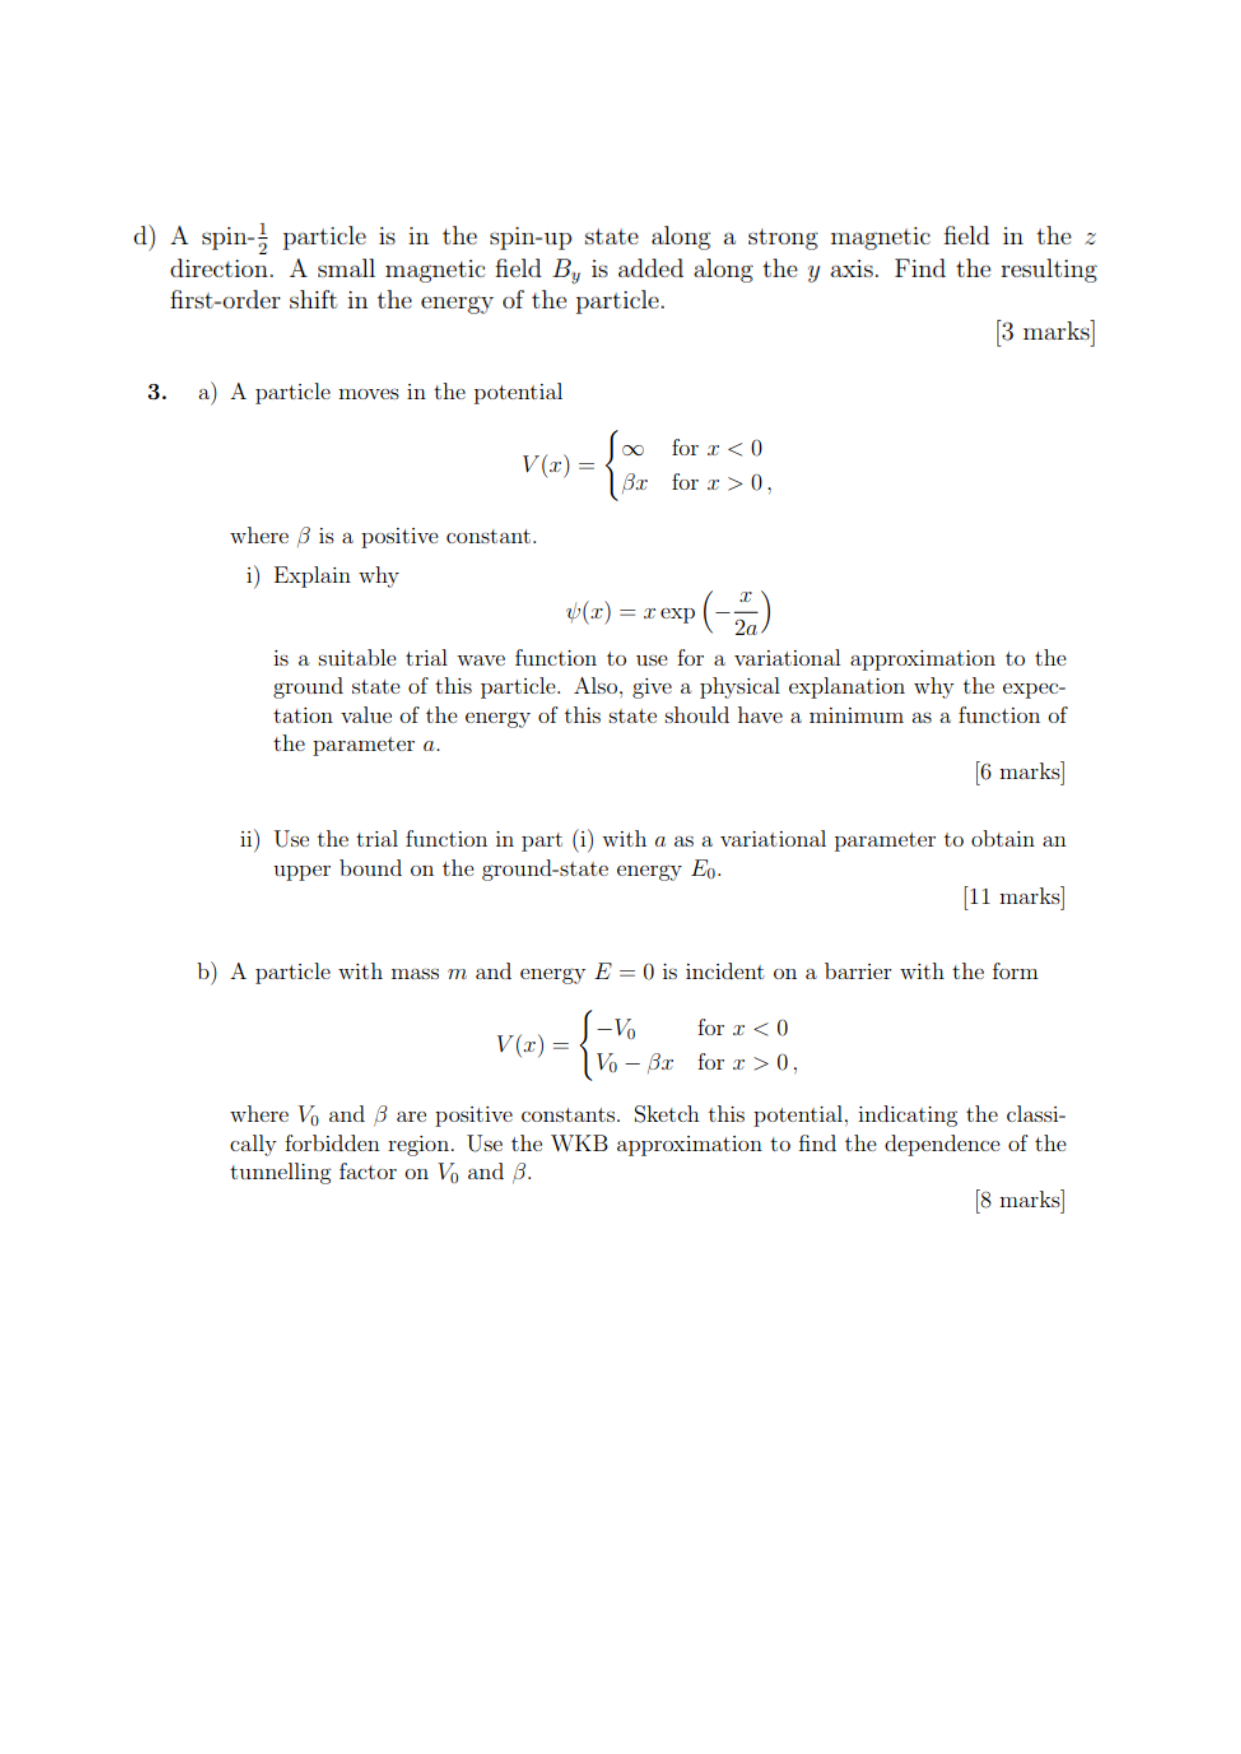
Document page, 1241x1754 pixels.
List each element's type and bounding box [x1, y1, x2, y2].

picture [118, 209, 1123, 1252]
